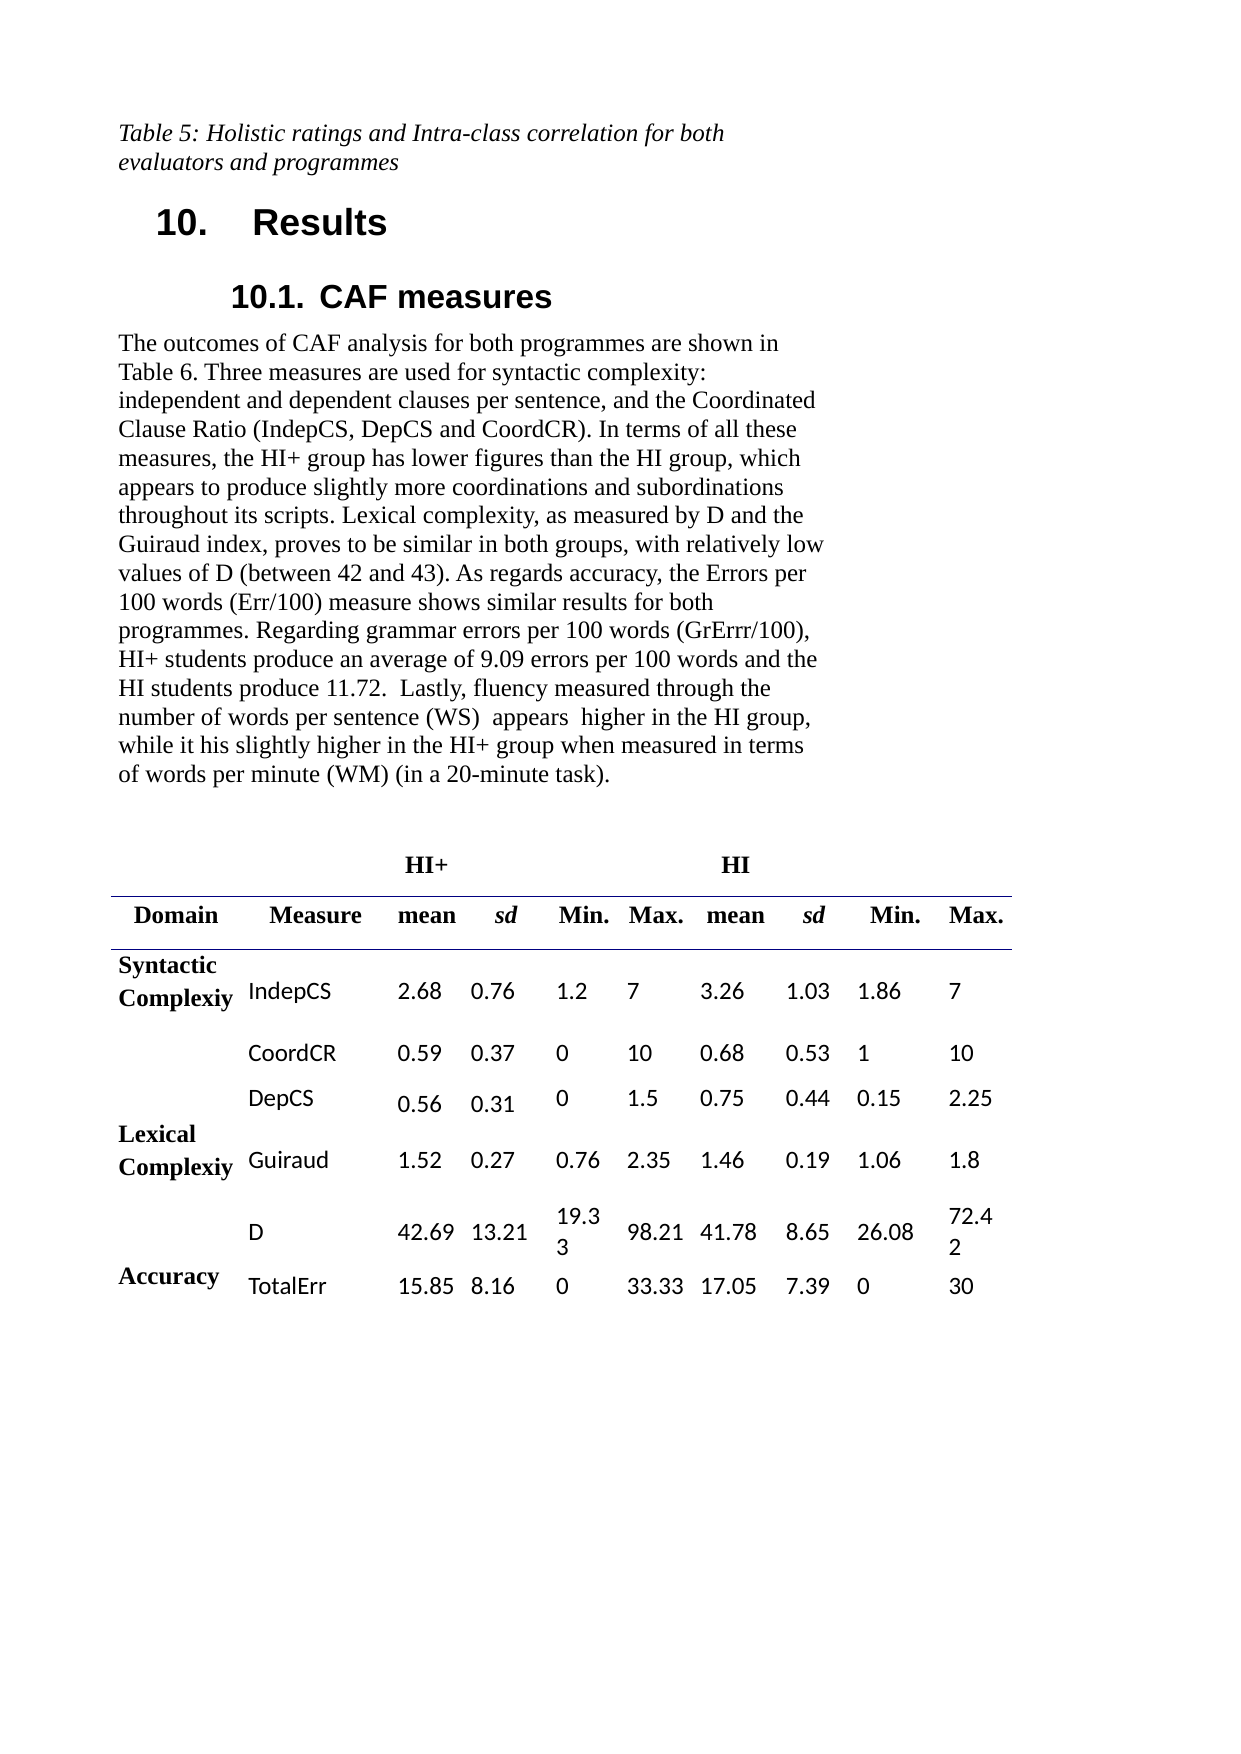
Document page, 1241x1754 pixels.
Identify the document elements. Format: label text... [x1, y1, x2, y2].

table_cell 98.21 [619, 1198, 693, 1261]
table_header [941, 850, 1012, 896]
table_cell sd [778, 897, 849, 949]
table_cell 1.5 [619, 1074, 693, 1119]
table_cell 1.8 [941, 1119, 1012, 1197]
table_header [778, 850, 849, 896]
table_cell 13.21 [463, 1198, 548, 1261]
table_cell 0 [549, 1074, 619, 1119]
table_cell Lexical Complexiy [111, 1119, 241, 1197]
table_cell Min. [850, 897, 941, 949]
table_cell 0 [549, 1028, 619, 1073]
table_cell 1.86 [850, 950, 941, 1028]
table_cell [111, 1028, 241, 1073]
table_cell 0.59 [390, 1028, 463, 1073]
table_cell 1.46 [693, 1119, 778, 1197]
table_cell 8.65 [778, 1198, 849, 1261]
text Table 5: Holistic ratings and Intra-class correlation for both evaluators and programmes [118, 118, 827, 176]
table_cell 30 [941, 1261, 1012, 1307]
table_cell mean [390, 897, 463, 949]
table_cell 1 [850, 1028, 941, 1073]
table_cell sd [463, 897, 548, 949]
table_cell 42.69 [390, 1198, 463, 1261]
table_cell Domain [111, 897, 241, 949]
table_cell 0.37 [463, 1028, 548, 1073]
table_cell 0.31 [463, 1074, 548, 1119]
list CAF measures [231, 277, 827, 316]
table_cell 0.19 [778, 1119, 849, 1197]
table_cell 0.27 [463, 1119, 548, 1197]
table_cell 10 [941, 1028, 1012, 1073]
table_cell 72.42 [941, 1198, 1012, 1261]
table_cell DepCS [241, 1074, 390, 1119]
table_cell CoordCR [241, 1028, 390, 1073]
table_cell 1.52 [390, 1119, 463, 1197]
table_cell 2.68 [390, 950, 463, 1028]
table_cell 7 [941, 950, 1012, 1028]
table_cell Guiraud [241, 1119, 390, 1197]
table_cell 2.35 [619, 1119, 693, 1197]
table_cell Max. [619, 897, 693, 949]
table_cell 1.2 [549, 950, 619, 1028]
table_cell 26.08 [850, 1198, 941, 1261]
table_cell Max. [941, 897, 1012, 949]
list Results [156, 201, 827, 244]
text The outcomes of CAF analysis for both programmes are shown in Table 6. Three measures are used for syntactic complexity: independent and dependent clauses per sentence, and the Coordinated Clause Ratio (IndepCS, DepCS and CoordCR). In terms of all these measures, the HI+ group has lower figures than the HI group, which appears to produce slightly more coordinations and subordinations throughout its scripts. Lexical complexity, as measured by D and the Guiraud index, proves to be similar in both groups, with relatively low values of D (between 42 and 43). As regards accuracy, the Errors per 100 words (Err/100) measure shows similar results for both programmes. Regarding grammar errors per 100 words (GrErrr/100), HI+ students produce an average of 9.09 errors per 100 words and the HI students produce 11.72. Lastly, fluency measured through the number of words per sentence (WS) appears higher in the HI group, while it his slightly higher in the HI+ group when measured in terms of words per minute (WM) (in a 20-minute task). [118, 328, 827, 788]
table_header [619, 850, 693, 896]
table_header [549, 850, 619, 896]
table_cell Min. [549, 897, 619, 949]
table_header HI+ [390, 850, 463, 896]
table_cell 33.33 [619, 1261, 693, 1307]
table_header [111, 850, 241, 896]
table_cell 15.85 [390, 1261, 463, 1307]
table_cell Accuracy [111, 1261, 241, 1307]
table_cell 0 [850, 1261, 941, 1307]
table_cell Measure [241, 897, 390, 949]
table_cell 0.76 [463, 950, 548, 1028]
table_cell 0.44 [778, 1074, 849, 1119]
table_cell 0.56 [390, 1074, 463, 1119]
table_cell 0 [549, 1261, 619, 1307]
table_cell 0.76 [549, 1119, 619, 1197]
table_header HI [693, 850, 778, 896]
table_cell 3.26 [693, 950, 778, 1028]
table_cell IndepCS [241, 950, 390, 1028]
table_cell 10 [619, 1028, 693, 1073]
table_cell 0.53 [778, 1028, 849, 1073]
table_cell Syntactic Complexiy [111, 950, 241, 1028]
table_cell 7.39 [778, 1261, 849, 1307]
table_cell 0.15 [850, 1074, 941, 1119]
table_cell D [241, 1198, 390, 1261]
table_cell TotalErr [241, 1261, 390, 1307]
table_cell 0.68 [693, 1028, 778, 1073]
table_header [850, 850, 941, 896]
table_cell mean [693, 897, 778, 949]
table_cell [111, 1074, 241, 1119]
table_cell 0.75 [693, 1074, 778, 1119]
table_cell 19.33 [549, 1198, 619, 1261]
table_cell 7 [619, 950, 693, 1028]
table_cell 1.06 [850, 1119, 941, 1197]
table_cell [111, 1198, 241, 1261]
table_header [241, 850, 390, 896]
table_cell 17.05 [693, 1261, 778, 1307]
table_cell 1.03 [778, 950, 849, 1028]
table_cell 2.25 [941, 1074, 1012, 1119]
table_cell 41.78 [693, 1198, 778, 1261]
table_header [463, 850, 548, 896]
table_cell 8.16 [463, 1261, 548, 1307]
